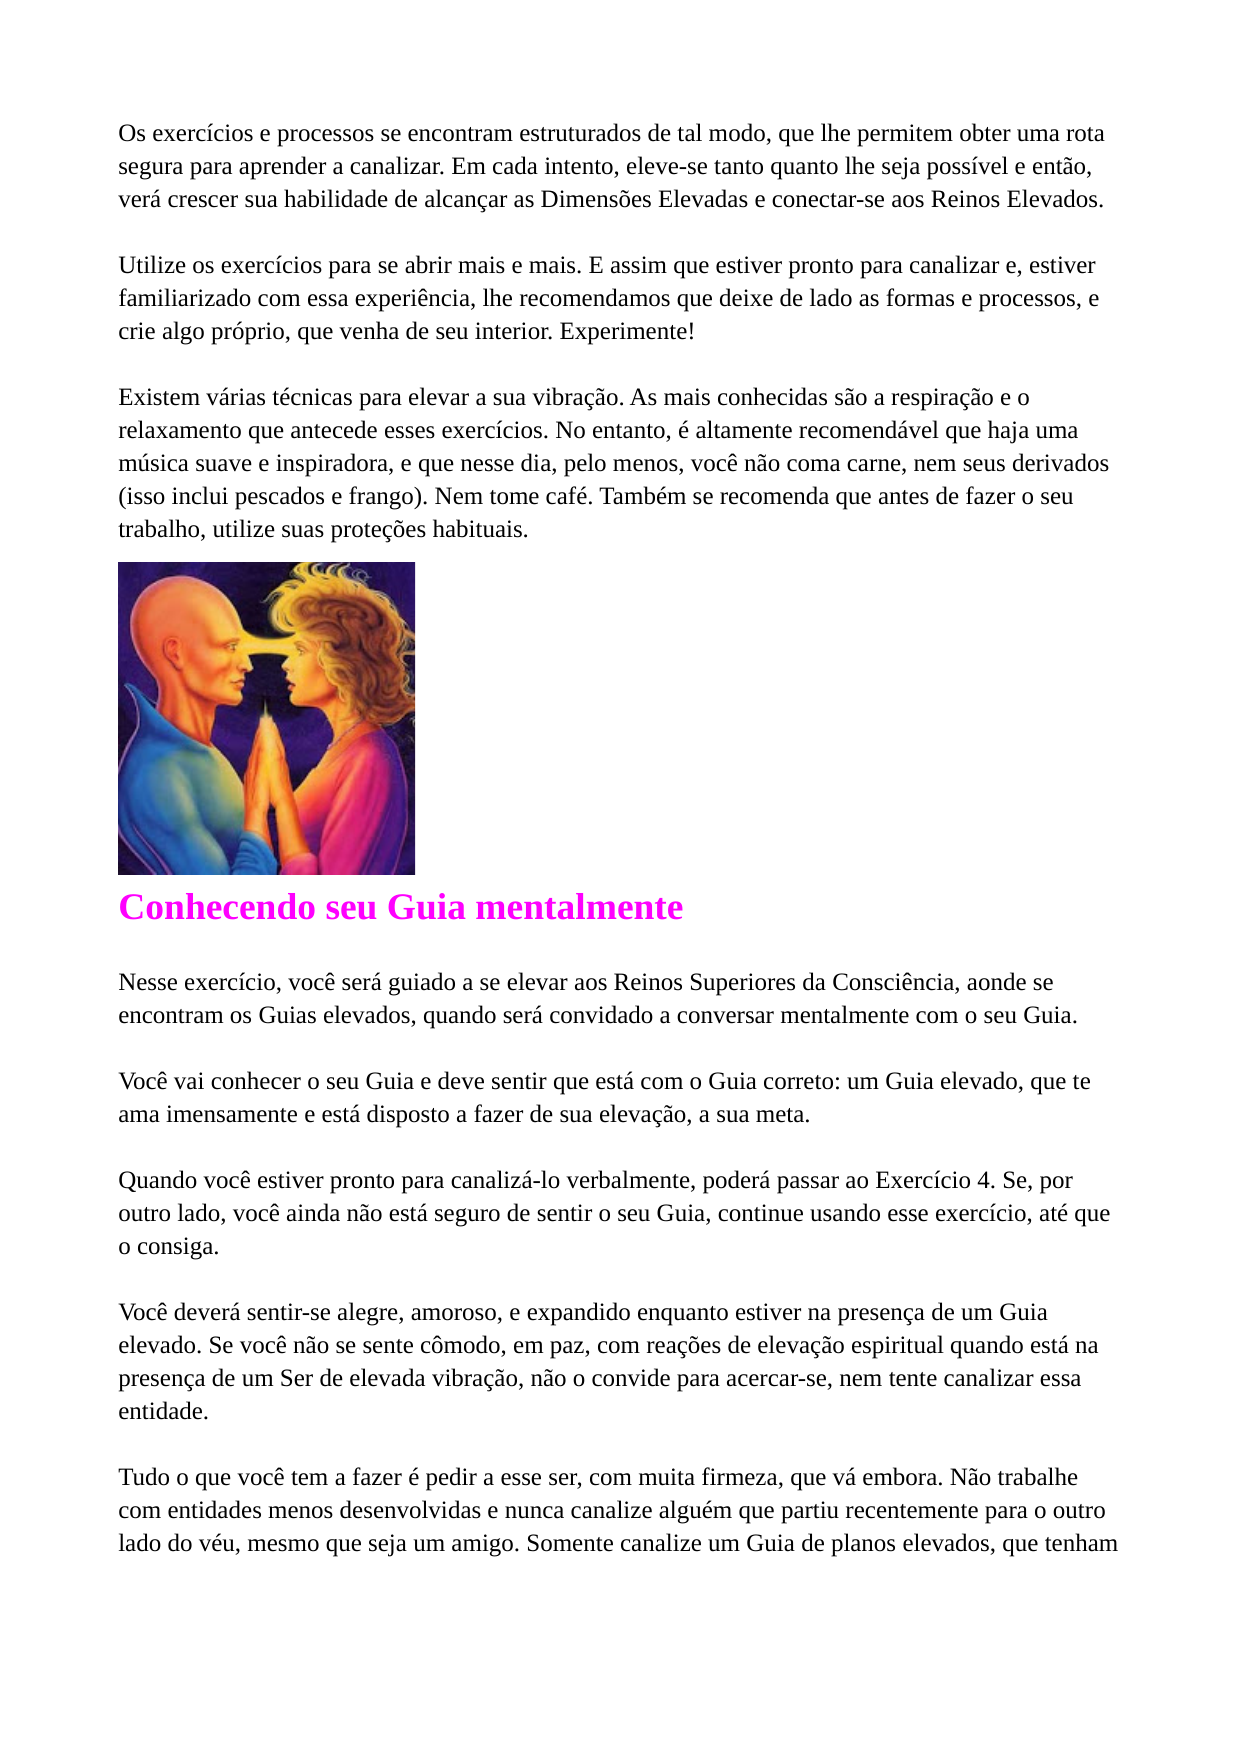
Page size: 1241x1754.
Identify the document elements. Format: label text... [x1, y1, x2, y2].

text Nesse exercício, você será guiado a se elevar aos Reinos Superiores da Consciência, aonde se encontram os Guias elevados, quando será convidado a conversar mentalmente com o seu Guia. Você vai conhecer o seu Guia e deve sentir que está com o Guia correto: um Guia elevado, que te ama imensamente e está disposto a fazer de sua elevação, a sua meta. [118, 967, 1122, 1128]
text Utilize os exercícios para se abrir mais e mais. E assim que estiver pronto para canalizar e, estiver familiarizado com essa experiência, lhe recomendamos que deixe de lado as formas e processos, e crie algo próprio, que venha de seu interior. Experimente! [118, 250, 1122, 345]
picture [118, 562, 415, 875]
text Existem várias técnicas para elevar a sua vibração. As mais conhecidas são a respiração e o relaxamento que antecede esses exercícios. No entanto, é altamente recomendável que haja uma música suave e inspiradora, e que nesse dia, pelo menos, você não coma carne, nem seus derivados (isso inclui pescados e frango). Nem tome café. Também se recomenda que antes de fazer o seu trabalho, utilize suas proteções habituais. [118, 382, 1122, 543]
text Tudo o que você tem a fazer é pedir a esse ser, com muita firmeza, que vá embora. Não trabalhe com entidades menos desenvolvidas e nunca canalize alguém que partiu recentemente para o outro lado do véu, mesmo que seja um amigo. Somente canalize um Guia de planos elevados, que tenham [118, 1462, 1122, 1557]
text Os exercícios e processos se encontram estruturados de tal modo, que lhe permitem obter uma rota segura para aprender a canalizar. Em cada intento, eleve-se tanto quanto lhe seja possível e então, verá crescer sua habilidade de alcançar as Dimensões Elevadas e conectar-se aos Reinos Elevados. [118, 118, 1122, 213]
text Quando você estiver pronto para canalizá-lo verbalmente, poderá passar ao Exercício 4. Se, por outro lado, você ainda não está seguro de sentir o seu Guia, continue usando esse exercício, até que o consiga. [118, 1165, 1122, 1260]
text Conhecendo seu Guia mentalmente [118, 884, 1122, 927]
text Você deverá sentir-se alegre, amoroso, e expandido enquanto estiver na presença de um Guia elevado. Se você não se sente cômodo, em paz, com reações de elevação espiritual quando está na presença de um Ser de elevada vibração, não o convide para acercar-se, nem tente canalizar essa entidade. [118, 1297, 1122, 1425]
